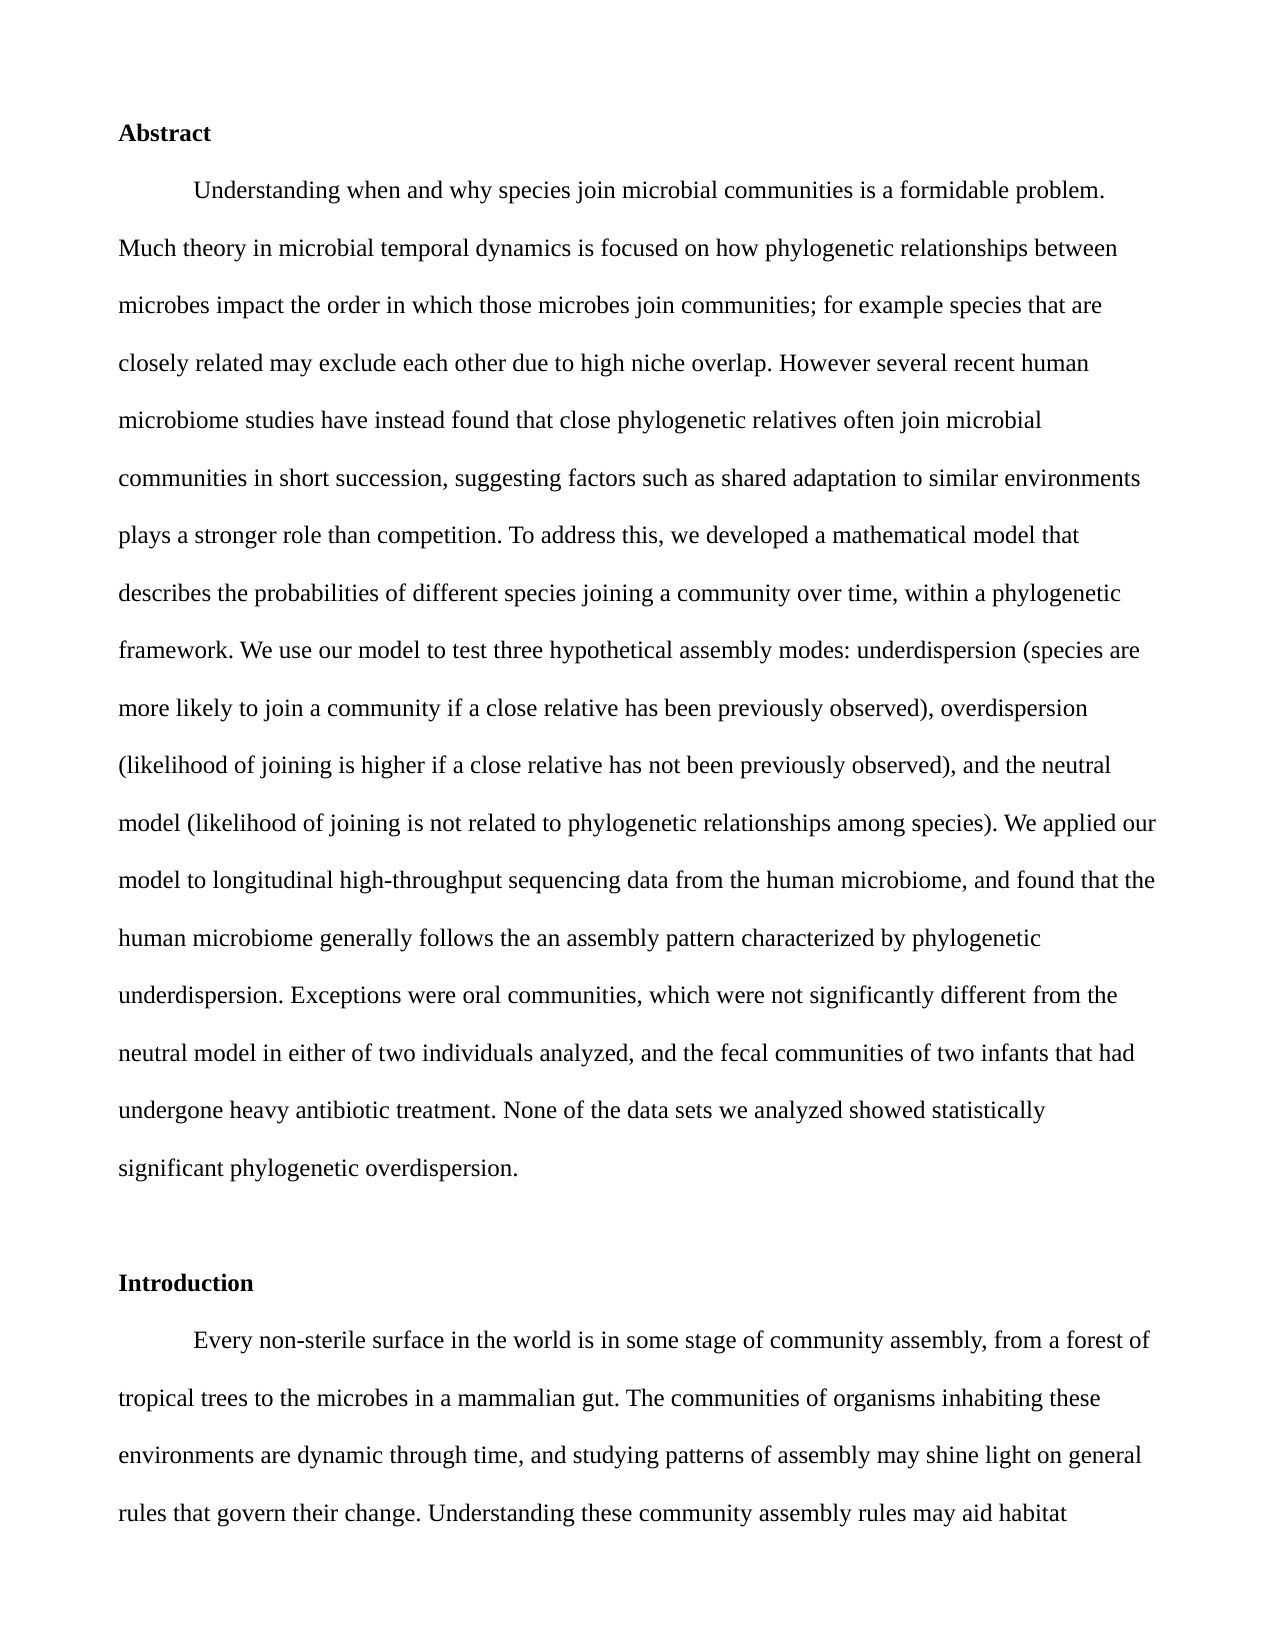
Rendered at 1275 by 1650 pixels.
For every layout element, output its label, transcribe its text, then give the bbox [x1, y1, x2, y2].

text Understanding when and why species join microbial communities is a formidable problem. Much theory in microbial temporal dynamics is focused on how phylogenetic relationships between microbes impact the order in which those microbes join communities; for example species that are closely related may exclude each other due to high niche overlap. However several recent human microbiome studies have instead found that close phylogenetic relatives often join microbial communities in short succession, suggesting factors such as shared adaptation to similar environments plays a stronger role than competition. To address this, we developed a mathematical model that describes the probabilities of different species joining a community over time, within a phylogenetic framework. We use our model to test three hypothetical assembly modes: underdispersion (species are more likely to join a community if a close relative has been previously observed), overdispersion (likelihood of joining is higher if a close relative has not been previously observed), and the neutral model (likelihood of joining is not related to phylogenetic relationships among species). We applied our model to longitudinal high-throughput sequencing data from the human microbiome, and found that the human microbiome generally follows the an assembly pattern characterized by phylogenetic underdispersion. Exceptions were oral communities, which were not significantly different from the neutral model in either of two individuals analyzed, and the fecal communities of two infants that had undergone heavy antibiotic treatment. None of the data sets we analyzed showed statistically significant phylogenetic overdispersion. [118, 176, 1157, 1182]
text Every non-sterile surface in the world is in some stage of community assembly, from a forest of tropical trees to the microbes in a mammalian gut. The communities of organisms inhabiting these environments are dynamic through time, and studying patterns of assembly may shine light on general rules that govern their change. Understanding these community assembly rules may aid habitat [118, 1326, 1157, 1527]
subtitle Abstract [118, 118, 1157, 147]
subtitle Introduction [118, 1268, 1157, 1297]
